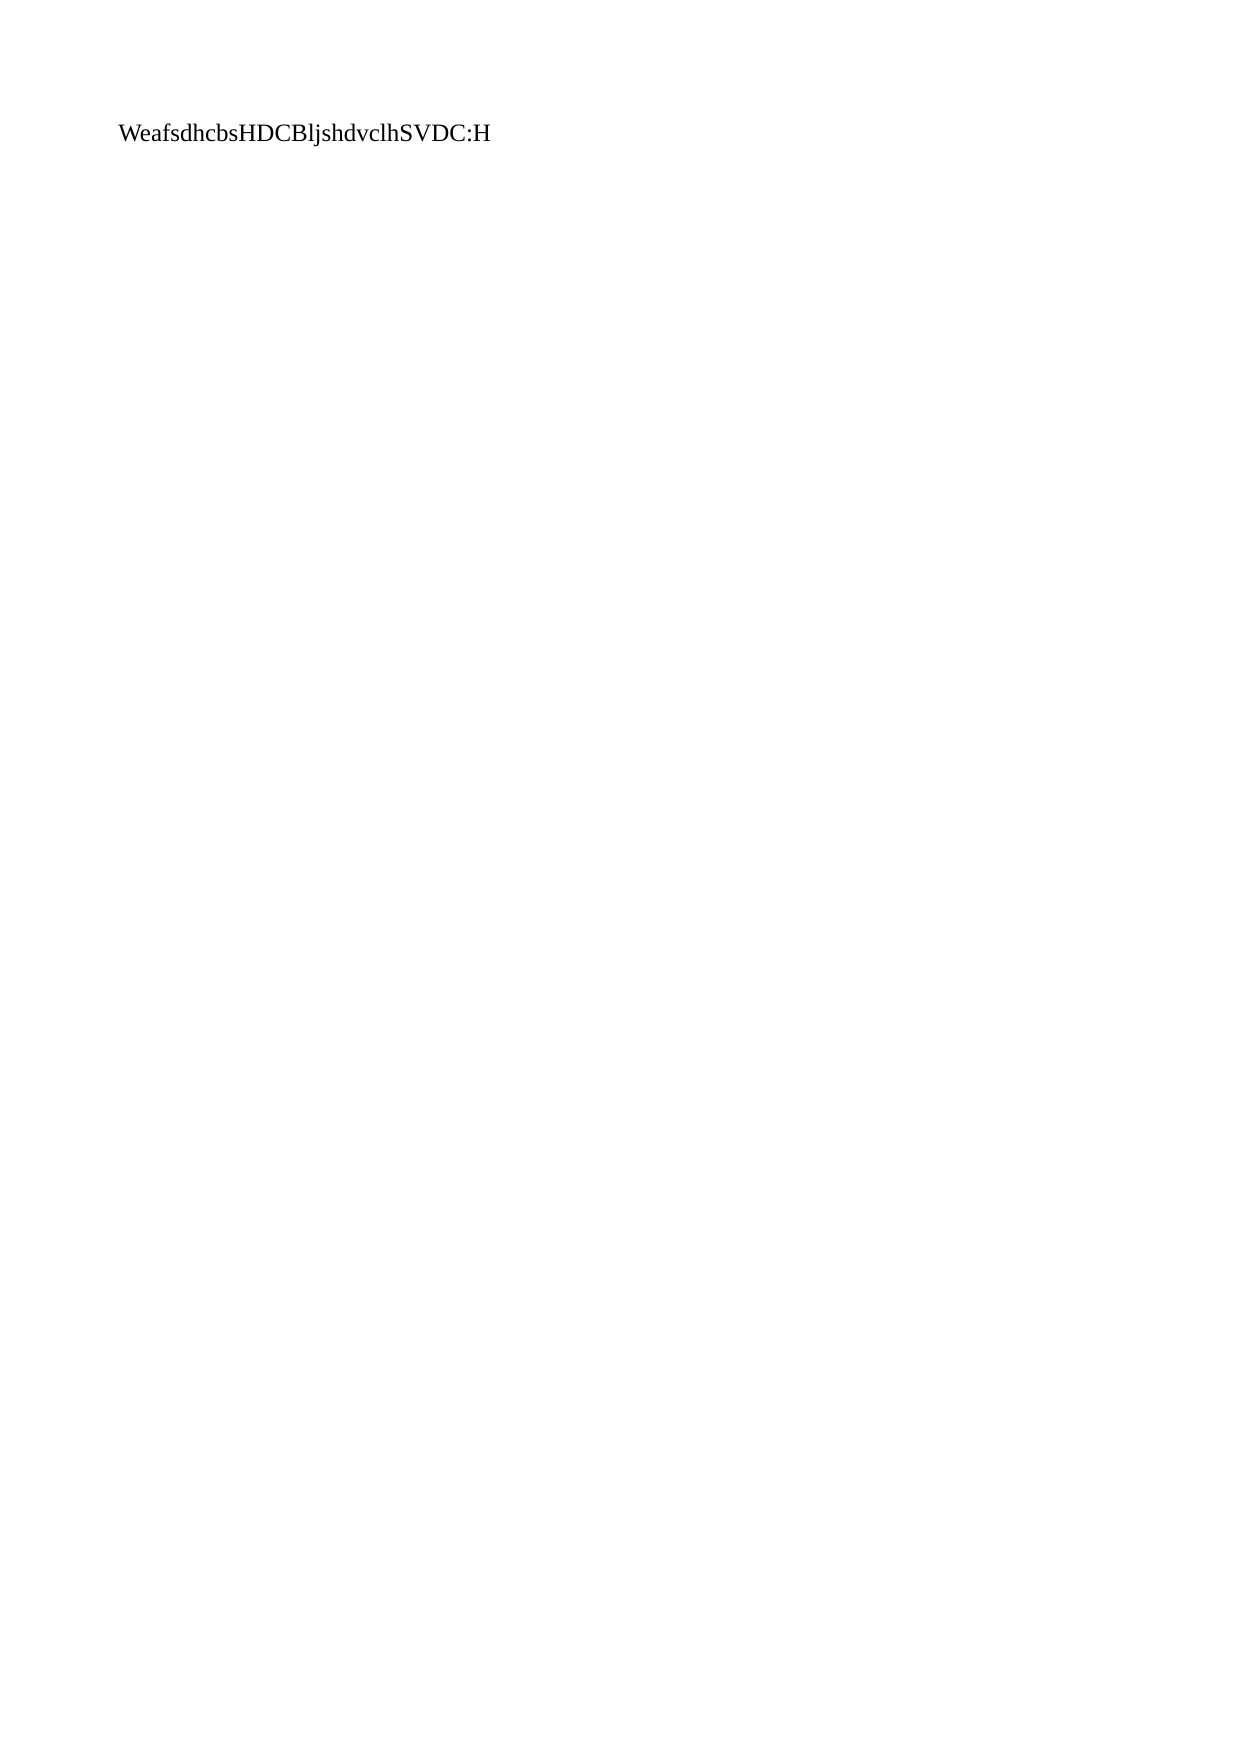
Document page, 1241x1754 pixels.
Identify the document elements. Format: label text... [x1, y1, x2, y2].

text WeafsdhcbsHDCBljshdvclhSVDC:H [118, 118, 1122, 147]
